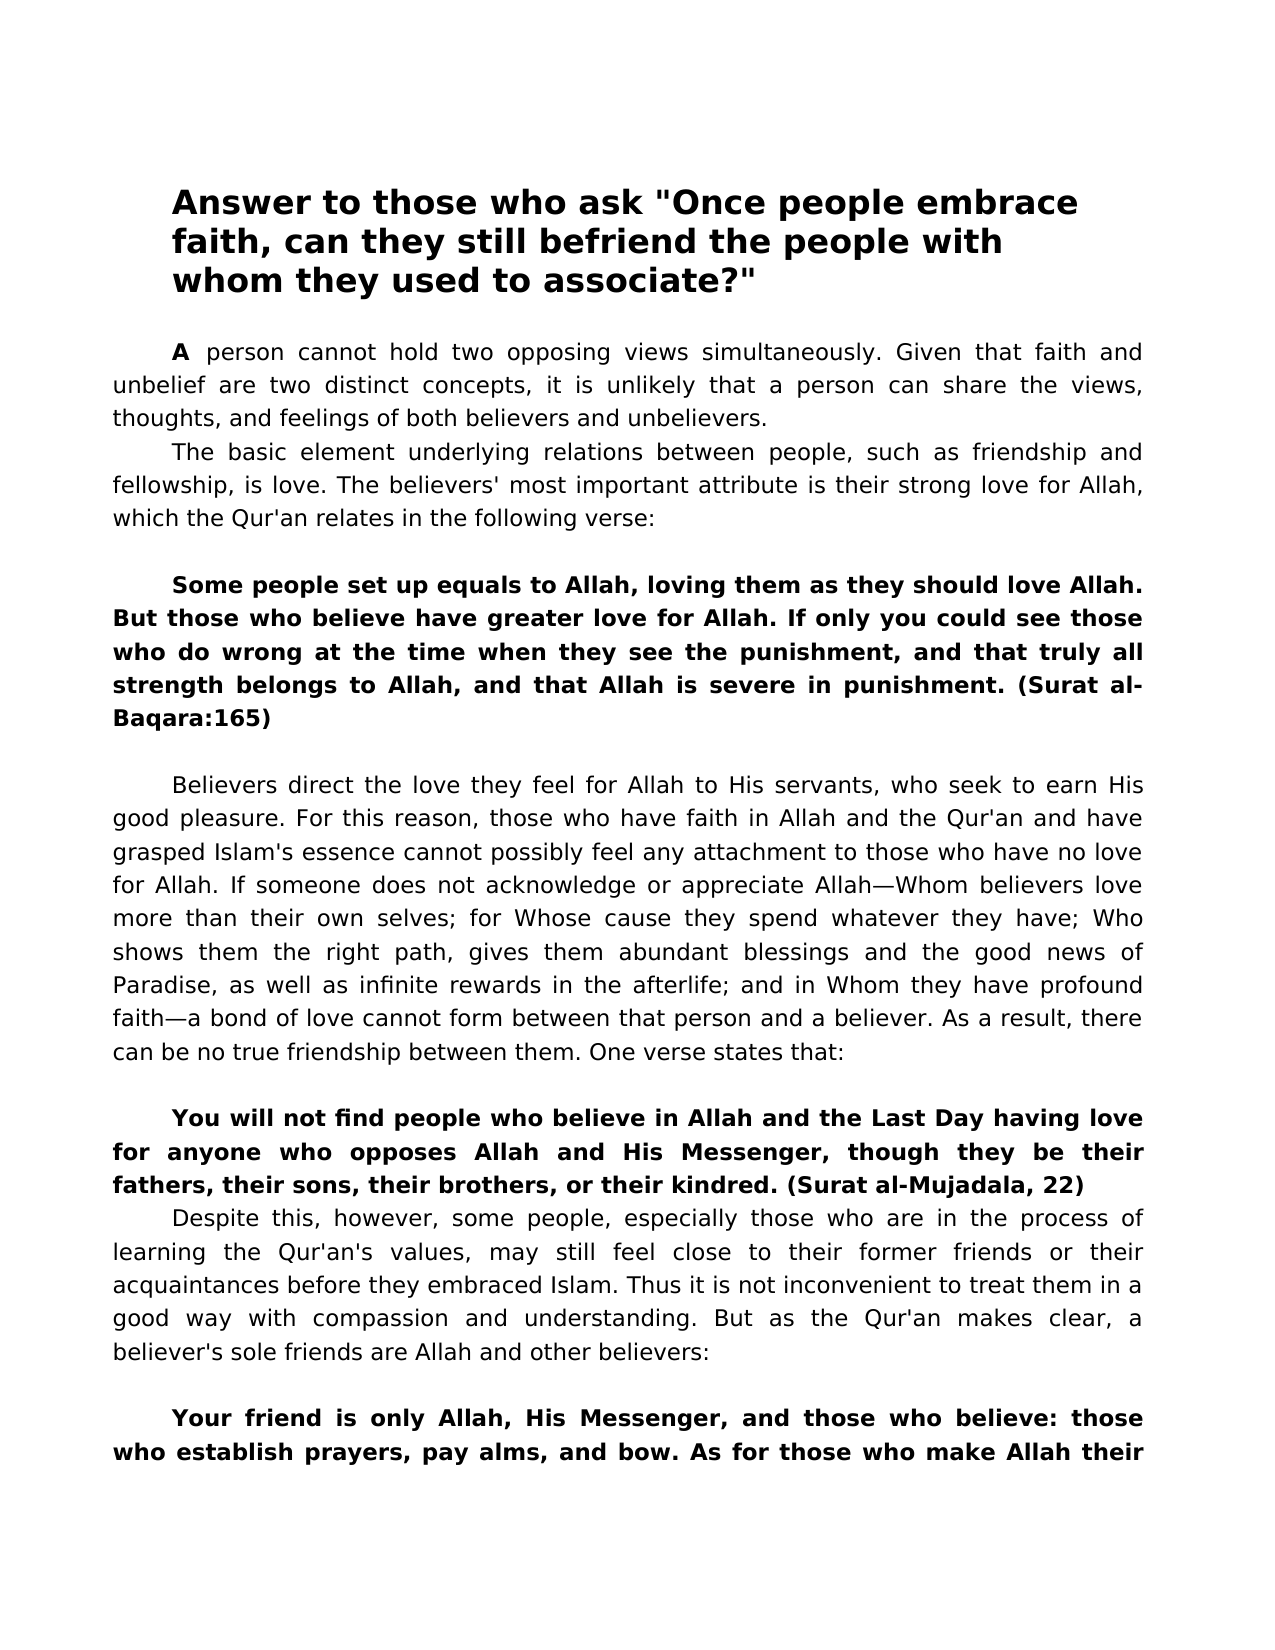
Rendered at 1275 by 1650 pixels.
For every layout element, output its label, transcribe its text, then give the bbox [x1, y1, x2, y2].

text Answer to those who ask "Once people embrace [112, 183, 1145, 222]
text whom they used to associate?" [112, 261, 1145, 300]
text A person cannot hold two opposing views simultaneously. Given that faith and unbelief are two distinct concepts, it is unlikely that a person can share the views, thoughts, and feelings of both believers and unbelievers. [112, 333, 1145, 433]
text You will not find people who believe in Allah and the Last Day having love for anyone who opposes Allah and His Messenger, though they be their fathers, their sons, their brothers, or their kindred. (Surat al-Mujadala, 22) [112, 1100, 1145, 1200]
text Despite this, however, some people, especially those who are in the process of learning the Qur'an's values, may still feel close to their former friends or their acquaintances before they embraced Islam. Thus it is not inconvenient to treat them in a good way with compassion and understanding. But as the Qur'an makes clear, a believer's sole friends are Allah and other believers: [112, 1200, 1145, 1367]
text Some people set up equals to Allah, loving them as they should love Allah. But those who believe have greater love for Allah. If only you could see those who do wrong at the time when they see the punishment, and that truly all strength belongs to Allah, and that Allah is severe in punishment. (Surat al-Baqara:165) [112, 567, 1145, 733]
text Your friend is only Allah, His Messenger, and those who believe: those who establish prayers, pay alms, and bow. As for those who make Allah their [112, 1400, 1145, 1467]
text The basic element underlying relations between people, such as friendship and fellowship, is love. The believers' most important attribute is their strong love for Allah, which the Qur'an relates in the following verse: [112, 433, 1145, 533]
text faith, can they still befriend the people with [112, 222, 1145, 261]
text Believers direct the love they feel for Allah to His servants, who seek to earn His good pleasure. For this reason, those who have faith in Allah and the Qur'an and have grasped Islam's essence cannot possibly feel any attachment to those who have no love for Allah. If someone does not acknowledge or appreciate Allah—Whom believers love more than their own selves; for Whose cause they spend whatever they have; Who shows them the right path, gives them abundant blessings and the good news of Paradise, as well as infinite rewards in the afterlife; and in Whom they have profound faith—a bond of love cannot form between that person and a believer. As a result, there can be no true friendship between them. One verse states that: [112, 767, 1145, 1067]
